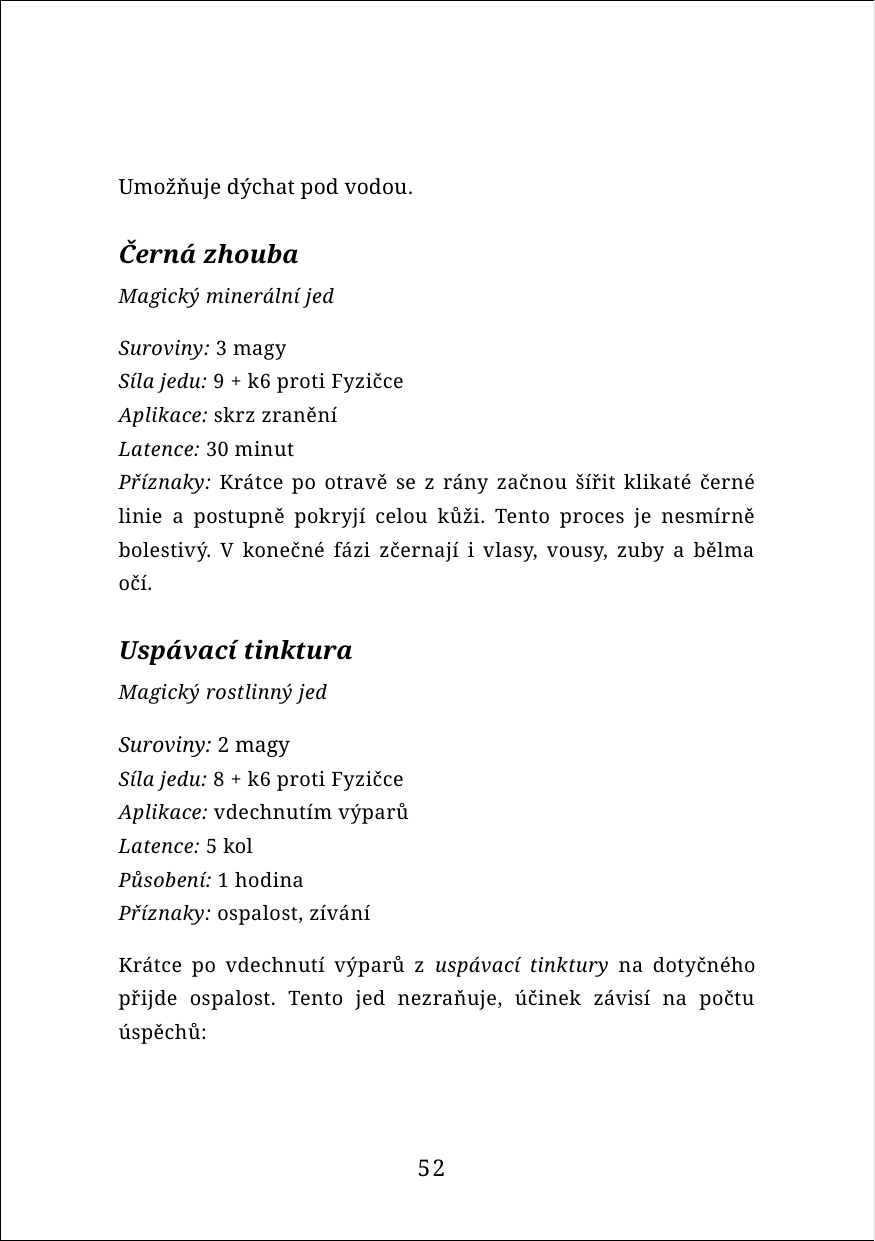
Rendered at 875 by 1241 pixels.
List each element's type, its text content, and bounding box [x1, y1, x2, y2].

text Magický minerální jed [118, 283, 756, 309]
text Krátce po vdechnutí výparů z uspávací tinktury na dotyčného přijde ospalost. Tento jed nezraňuje, účinek závisí na počtu úspěchů: [118, 951, 756, 1045]
subtitle Černá zhouba [118, 237, 756, 271]
subtitle Uspávací tinktura [118, 633, 756, 667]
text Umožňuje dýchat pod vodou. [118, 172, 756, 200]
text Magický rostlinný jed [118, 678, 756, 705]
text Suroviny: 2 magy Síla jedu: 8 + k6 proti Fyzičce Aplikace: vdechnutím výparů Latence: 5 kol Působení: 1 hodina Příznaky: ospalost, zívání [118, 730, 756, 926]
text Suroviny: 3 magy Síla jedu: 9 + k6 proti Fyzičce Aplikace: skrz zranění Latence: 30 minut Příznaky: Krátce po otravě se z rány začnou šířit klikaté černé linie a postupně pokryjí celou kůži. Tento proces je nesmírně bolestivý. V konečné fázi zčernají i vlasy, vousy, zuby a bělma očí. [118, 334, 756, 596]
